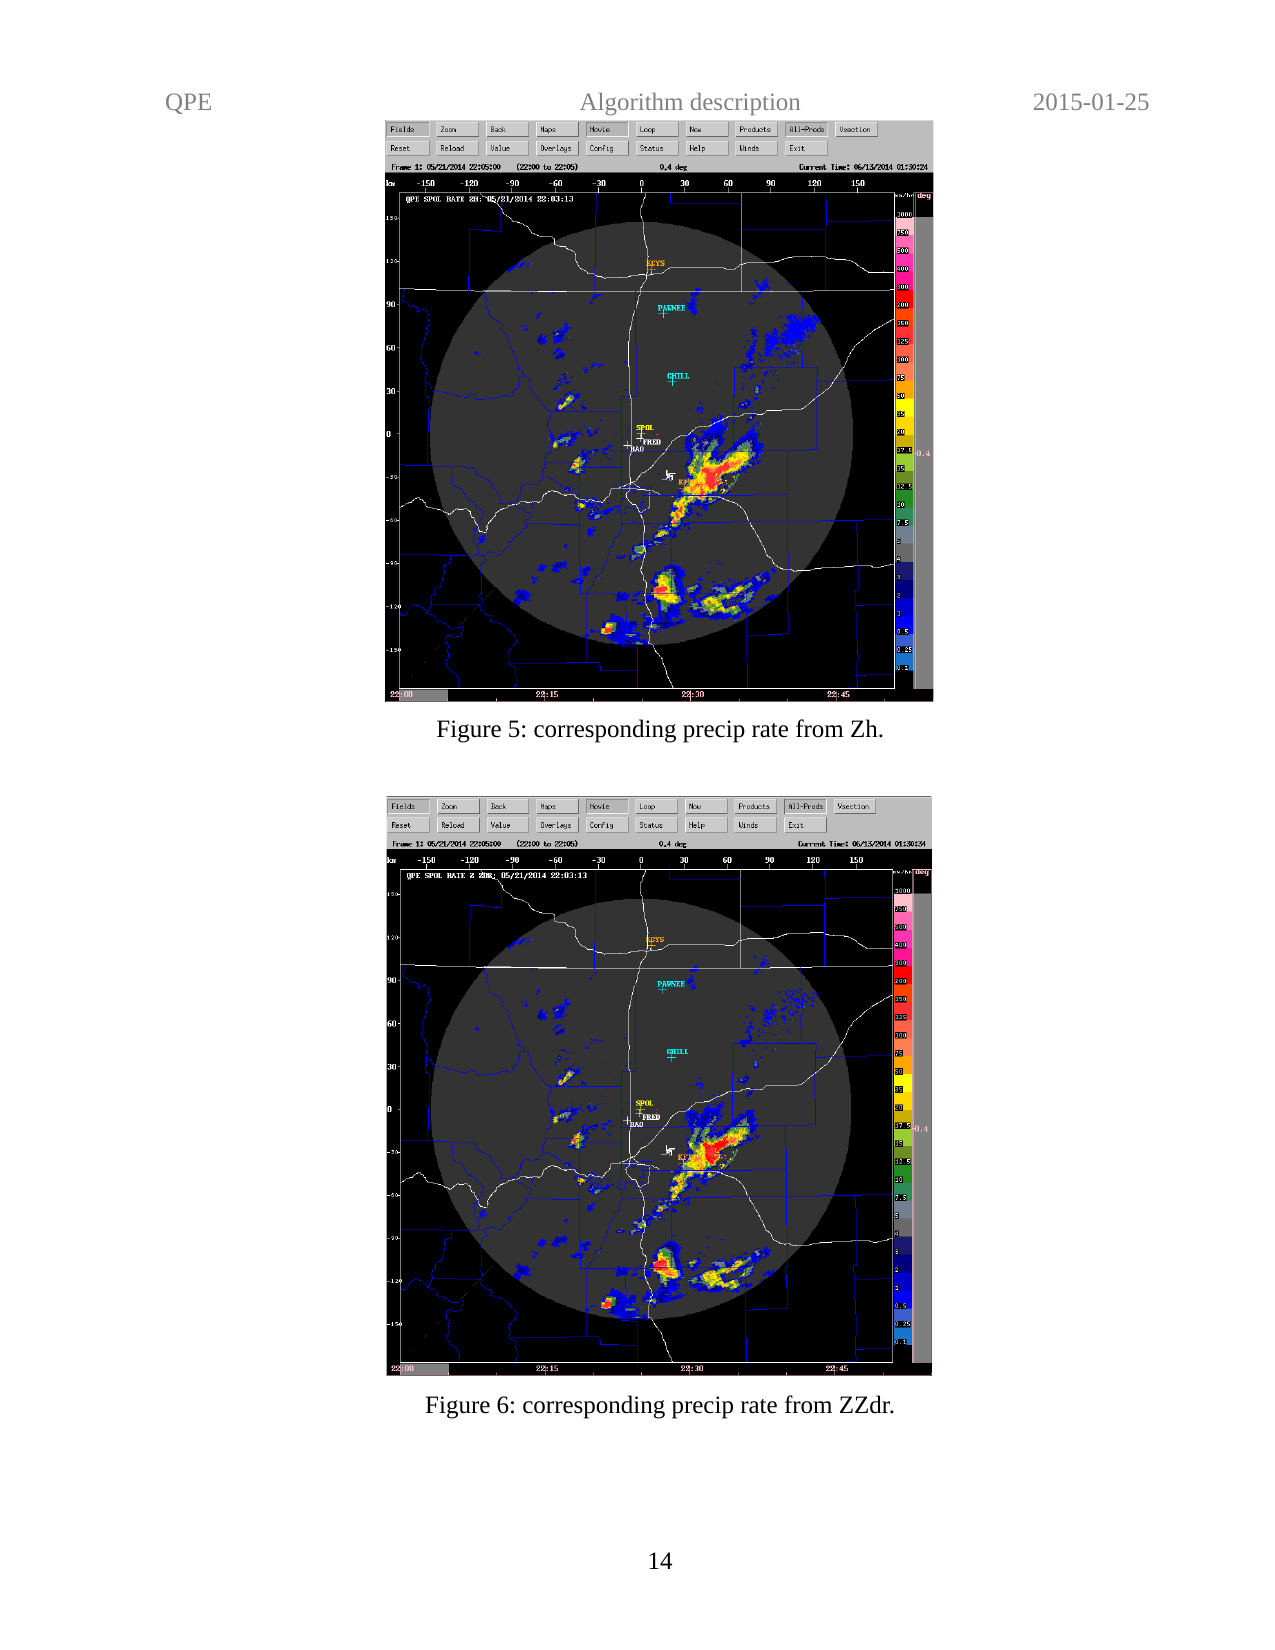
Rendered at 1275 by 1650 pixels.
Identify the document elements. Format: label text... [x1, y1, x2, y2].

picture [386, 796, 932, 1376]
picture [385, 120, 934, 702]
text Figure 5: corresponding precip rate from Zh. [165, 714, 1155, 742]
text Figure 6: corresponding precip rate from ZZdr. [165, 1390, 1155, 1419]
